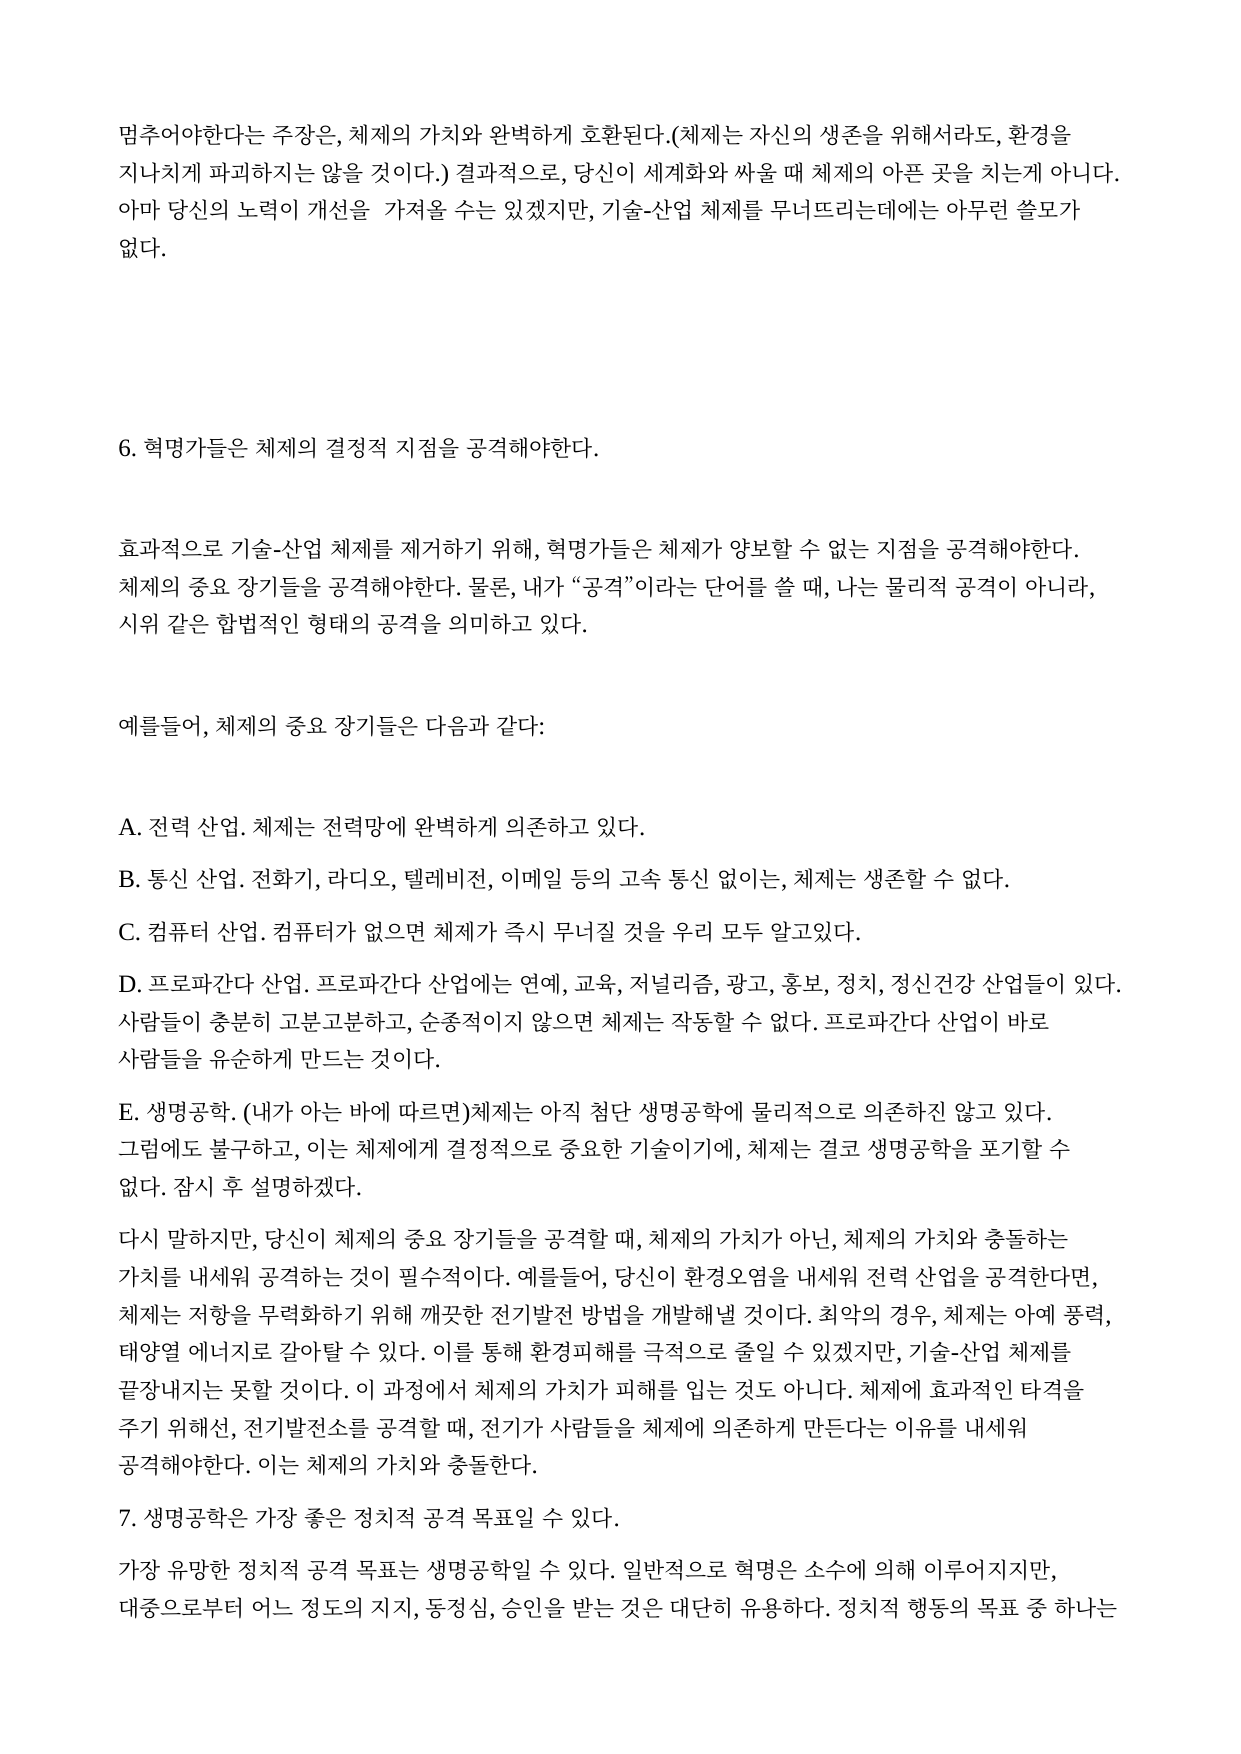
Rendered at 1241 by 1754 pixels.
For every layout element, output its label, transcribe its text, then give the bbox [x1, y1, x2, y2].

text 예를들어, 체제의 중요 장기들은 다음과 같다: [118, 709, 1122, 740]
text B. 통신 산업. 전화기, 라디오, 텔레비전, 이메일 등의 고속 통신 없이는, 체제는 생존할 수 없다. [118, 862, 1122, 894]
text 멈추어야한다는 주장은, 체제의 가치와 완벽하게 호환된다.(체제는 자신의 생존을 위해서라도, 환경을 지나치게 파괴하지는 않을 것이다.) 결과적으로, 당신이 세계화와 싸울 때 체제의 아픈 곳을 치는게 아니다. 아마 당신의 노력이 개선을 가져올 수는 있겠지만, 기술-산업 체제를 무너뜨리는데에는 아무런 쓸모가 없다. [118, 118, 1122, 263]
text D. 프로파간다 산업. 프로파간다 산업에는 연예, 교육, 저널리즘, 광고, 홍보, 정치, 정신건강 산업들이 있다. 사람들이 충분히 고분고분하고, 순종적이지 않으면 체제는 작동할 수 없다. 프로파간다 산업이 바로 사람들을 유순하게 만드는 것이다. [118, 967, 1122, 1074]
text A. 전력 산업. 체제는 전력망에 완벽하게 의존하고 있다. [118, 810, 1122, 842]
text 효과적으로 기술-산업 체제를 제거하기 위해, 혁명가들은 체제가 양보할 수 없는 지점을 공격해야한다. 체제의 중요 장기들을 공격해야한다. 물론, 내가 “공격”이라는 단어를 쓸 때, 나는 물리적 공격이 아니라, 시위 같은 합법적인 형태의 공격을 의미하고 있다. [118, 532, 1122, 639]
text 가장 유망한 정치적 공격 목표는 생명공학일 수 있다. 일반적으로 혁명은 소수에 의해 이루어지지만, 대중으로부터 어느 정도의 지지, 동정심, 승인을 받는 것은 대단히 유용하다. 정치적 행동의 목표 중 하나는 [118, 1553, 1122, 1622]
text 7. 생명공학은 가장 좋은 정치적 공격 목표일 수 있다. [118, 1501, 1122, 1532]
text E. 생명공학. (내가 아는 바에 따르면)체제는 아직 첨단 생명공학에 물리적으로 의존하진 않고 있다. 그럼에도 불구하고, 이는 체제에게 결정적으로 중요한 기술이기에, 체제는 결코 생명공학을 포기할 수 없다. 잠시 후 설명하겠다. [118, 1095, 1122, 1202]
text 6. 혁명가들은 체제의 결정적 지점을 공격해야한다. [118, 431, 1122, 462]
text C. 컴퓨터 산업. 컴퓨터가 없으면 체제가 즉시 무너질 것을 우리 모두 알고있다. [118, 915, 1122, 946]
text 다시 말하지만, 당신이 체제의 중요 장기들을 공격할 때, 체제의 가치가 아닌, 체제의 가치와 충돌하는 가치를 내세워 공격하는 것이 필수적이다. 예를들어, 당신이 환경오염을 내세워 전력 산업을 공격한다면, 체제는 저항을 무력화하기 위해 깨끗한 전기발전 방법을 개발해낼 것이다. 최악의 경우, 체제는 아예 풍력, 태양열 에너지로 갈아탈 수 있다. 이를 통해 환경피해를 극적으로 줄일 수 있겠지만, 기술-산업 체제를 끝장내지는 못할 것이다. 이 과정에서 체제의 가치가 피해를 입는 것도 아니다. 체제에 효과적인 타격을 주기 위해선, 전기발전소를 공격할 때, 전기가 사람들을 체제에 의존하게 만든다는 이유를 내세워 공격해야한다. 이는 체제의 가치와 충돌한다. [118, 1222, 1122, 1480]
